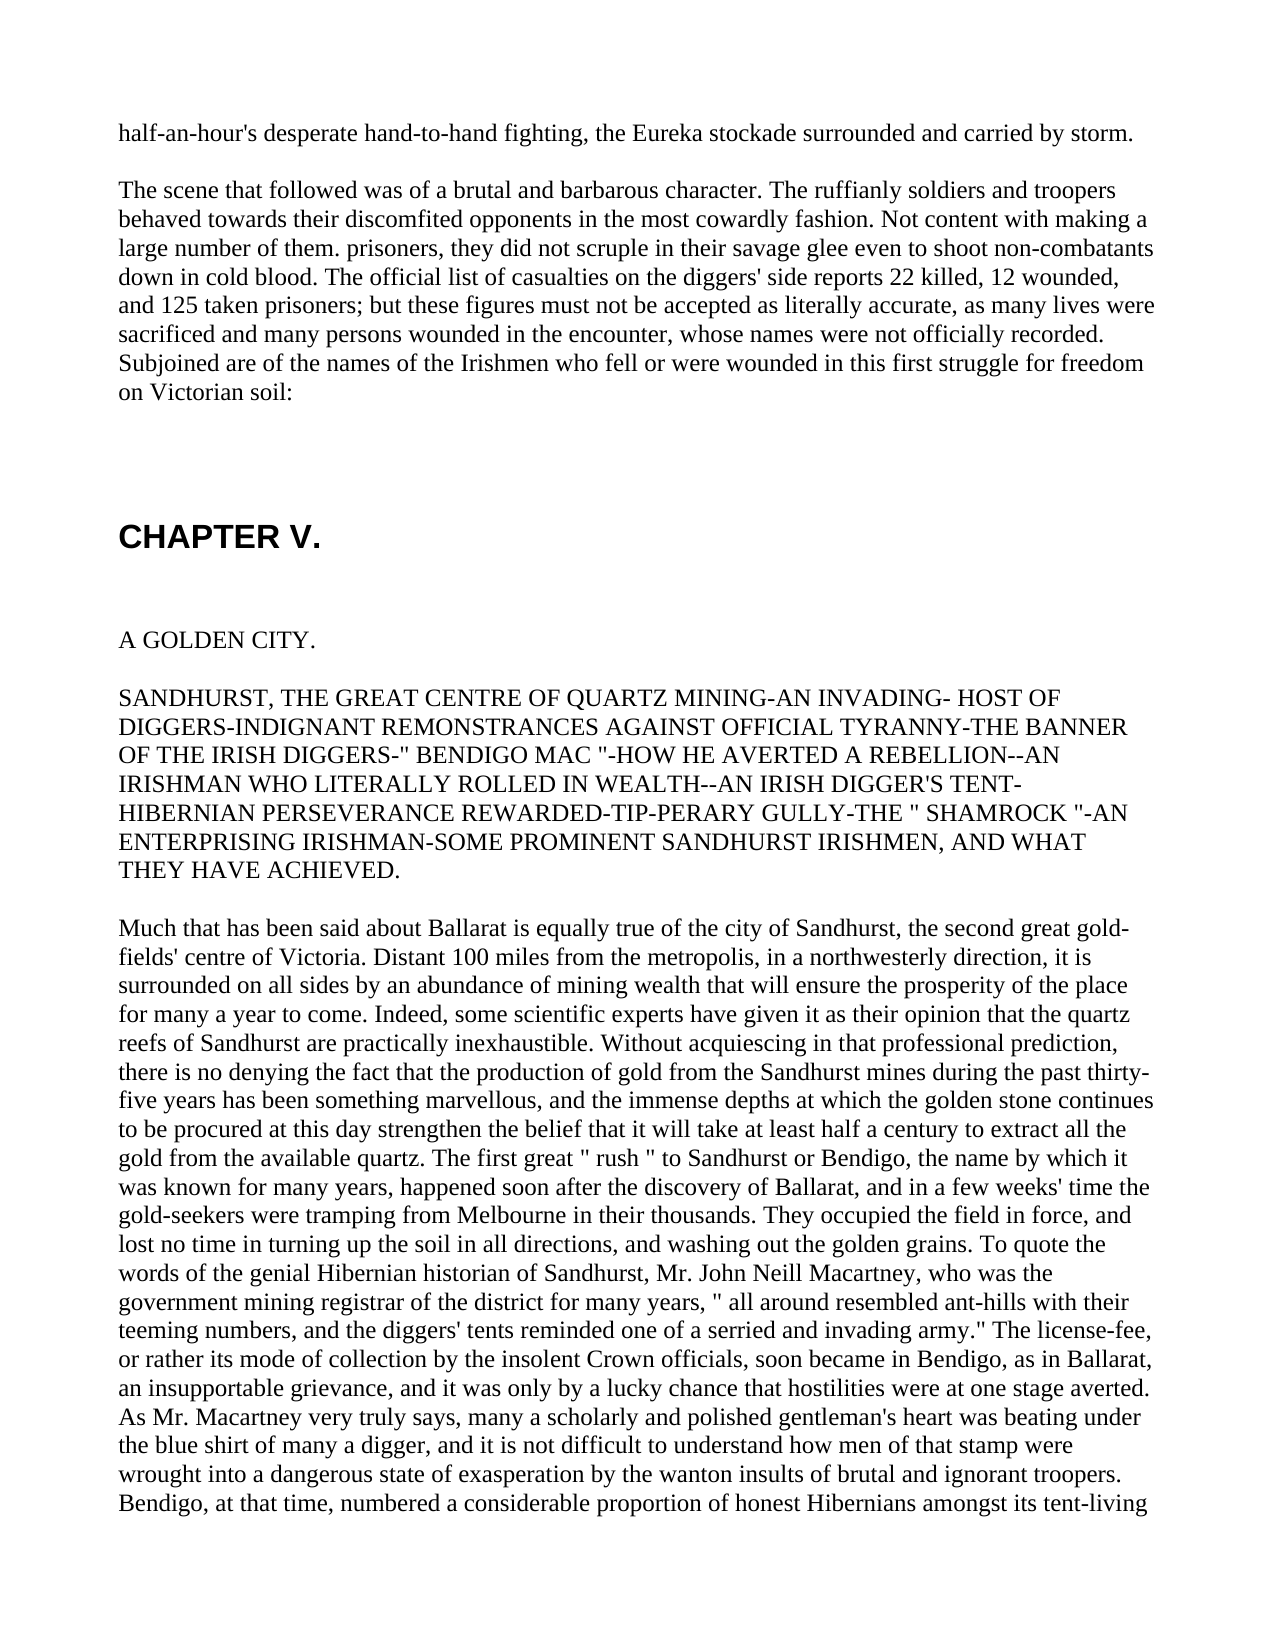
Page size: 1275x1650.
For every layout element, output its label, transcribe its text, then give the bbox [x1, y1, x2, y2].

subtitle CHAPTER V. [118, 517, 1157, 556]
text half-an-hour's desperate hand-to-hand fighting, the Eureka stockade surrounded and carried by storm. [118, 118, 1157, 147]
text Much that has been said about Ballarat is equally true of the city of Sandhurst, the second great gold-fields' centre of Victoria. Distant 100 miles from the metropolis, in a northwesterly direction, it is surrounded on all sides by an abundance of mining wealth that will ensure the prosperity of the place for many a year to come. Indeed, some scientific experts have given it as their opinion that the quartz reefs of Sandhurst are practically inexhaustible. Without acquiescing in that professional prediction, there is no denying the fact that the production of gold from the Sandhurst mines during the past thirty-five years has been something marvellous, and the immense depths at which the golden stone continues to be procured at this day strengthen the belief that it will take at least half a century to extract all the gold from the available quartz. The first great " rush " to Sandhurst or Bendigo, the name by which it was known for many years, happened soon after the discovery of Ballarat, and in a few weeks' time the gold-seekers were tramping from Melbourne in their thousands. They occupied the field in force, and lost no time in turning up the soil in all directions, and washing out the golden grains. To quote the words of the genial Hibernian historian of Sandhurst, Mr. John Neill Macartney, who was the government mining registrar of the district for many years, " all around resembled ant-hills with their teeming numbers, and the diggers' tents reminded one of a serried and invading army." The license-fee, or rather its mode of collection by the insolent Crown officials, soon became in Bendigo, as in Ballarat, an insupportable grievance, and it was only by a lucky chance that hostilities were at one stage averted. As Mr. Macartney very truly says, many a scholarly and polished gentleman's heart was beating under the blue shirt of many a digger, and it is not difficult to understand how men of that stamp were wrought into a dangerous state of exasperation by the wanton insults of brutal and ignorant troopers. Bendigo, at that time, numbered a considerable proportion of honest Hibernians amongst its tent-living [118, 913, 1157, 1517]
text SANDHURST, THE GREAT CENTRE OF QUARTZ MINING-AN INVADING- HOST OF DIGGERS-INDIGNANT REMONSTRANCES AGAINST OFFICIAL TYRANNY-THE BANNER OF THE IRISH DIGGERS-" BENDIGO MAC "-HOW HE AVERTED A REBELLION--AN IRISHMAN WHO LITERALLY ROLLED IN WEALTH--AN IRISH DIGGER'S TENT-HIBERNIAN PERSEVERANCE REWARDED-TIP-PERARY GULLY-THE " SHAMROCK "-AN ENTERPRISING IRISHMAN-SOME PROMINENT SANDHURST IRISHMEN, AND WHAT THEY HAVE ACHIEVED. [118, 683, 1157, 884]
text The scene that followed was of a brutal and barbarous character. The ruffianly soldiers and troopers behaved towards their discomfited opponents in the most cowardly fashion. Not content with making a large number of them. prisoners, they did not scruple in their savage glee even to shoot non-combatants down in cold blood. The official list of casualties on the diggers' side reports 22 killed, 12 wounded, and 125 taken prisoners; but these figures must not be accepted as literally accurate, as many lives were sacrificed and many persons wounded in the encounter, whose names were not officially recorded. Subjoined are of the names of the Irishmen who fell or were wounded in this first struggle for freedom on Victorian soil: [118, 176, 1157, 406]
text A GOLDEN CITY. [118, 626, 1157, 654]
